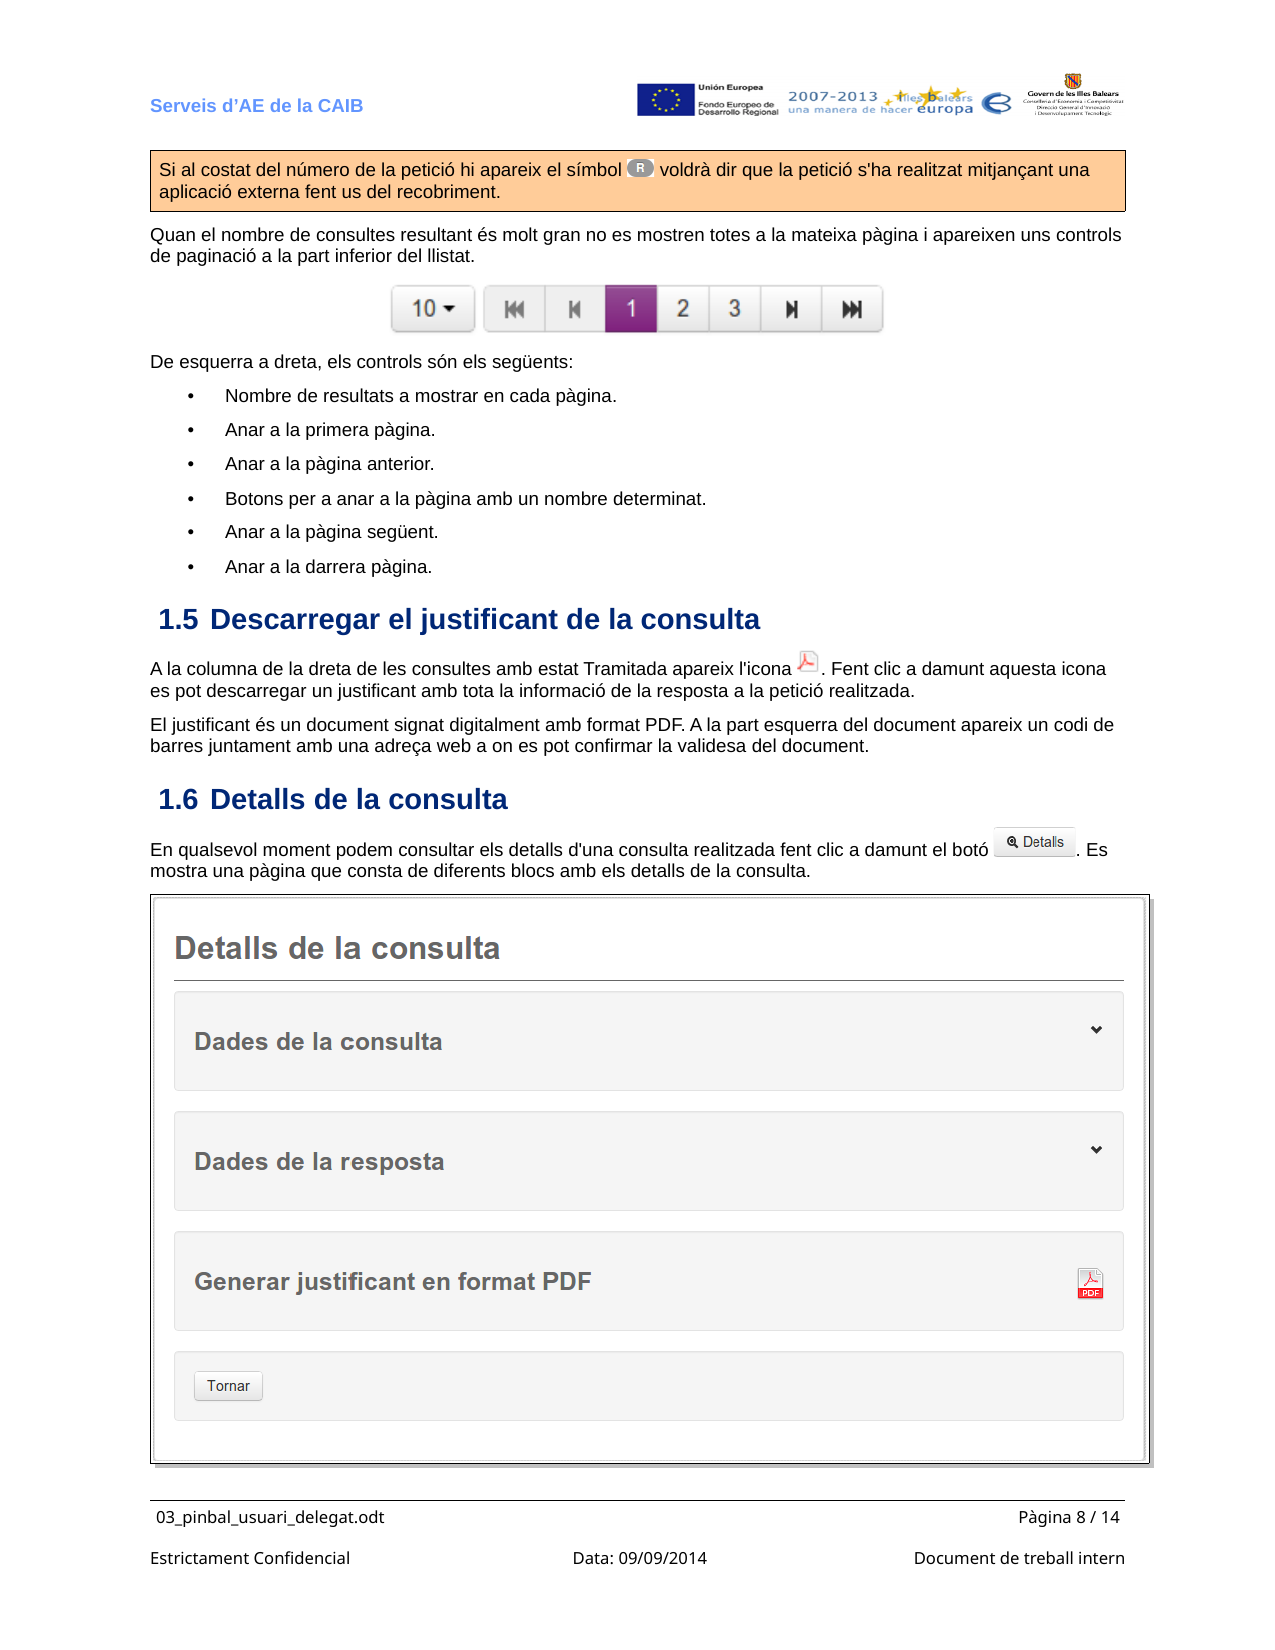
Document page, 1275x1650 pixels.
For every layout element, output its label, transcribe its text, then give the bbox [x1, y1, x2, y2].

list Anar a la darrera pàgina. [187, 555, 1125, 577]
picture [796, 648, 821, 676]
picture [385, 279, 890, 339]
list Anar a la primera pàgina. [187, 419, 1125, 441]
list Anar a la pàgina següent. [187, 521, 1125, 543]
text En qualsevol moment podem consultar els detalls d'una consulta realitzada fent clic a damunt el botó . Es mostra una pàgina que consta de diferents blocs amb els detalls de la consulta. [150, 828, 1125, 882]
subtitle Detalls de la consulta [150, 782, 1125, 815]
text El justificant és un document signat digitalment amb format PDF. A la part esquerra del document apareix un codi de barres juntament amb una adreça web a on es pot confirmar la validesa del document. [150, 714, 1125, 757]
list Nombre de resultats a mostrar en cada pàgina. [187, 385, 1125, 407]
list Anar a la pàgina anterior. [187, 453, 1125, 475]
text A la columna de la dreta de les consultes amb estat Tramitada apareix l'icona . Fent clic a damunt aquesta icona es pot descarregar un justificant amb tota la informació de la resposta a la petició realitzada. [150, 648, 1125, 701]
picture [636, 73, 1125, 116]
text De esquerra a dreta, els controls són els següents: [150, 351, 1125, 373]
text Si al costat del número de la petició hi apareix el símbol voldrà dir que la petició s'ha realitzat mitjançant una aplicació externa fent us del recobriment. [151, 151, 1125, 211]
picture [153, 897, 1147, 1461]
subtitle Descarregar el justificant de la consulta [150, 602, 1125, 636]
picture [627, 159, 655, 177]
text Quan el nombre de consultes resultant és molt gran no es mostren totes a la mateixa pàgina i apareixen uns controls de paginació a la part inferior del llistat. [150, 223, 1125, 267]
picture [993, 827, 1076, 857]
list Botons per a anar a la pàgina amb un nombre determinat. [187, 487, 1125, 509]
